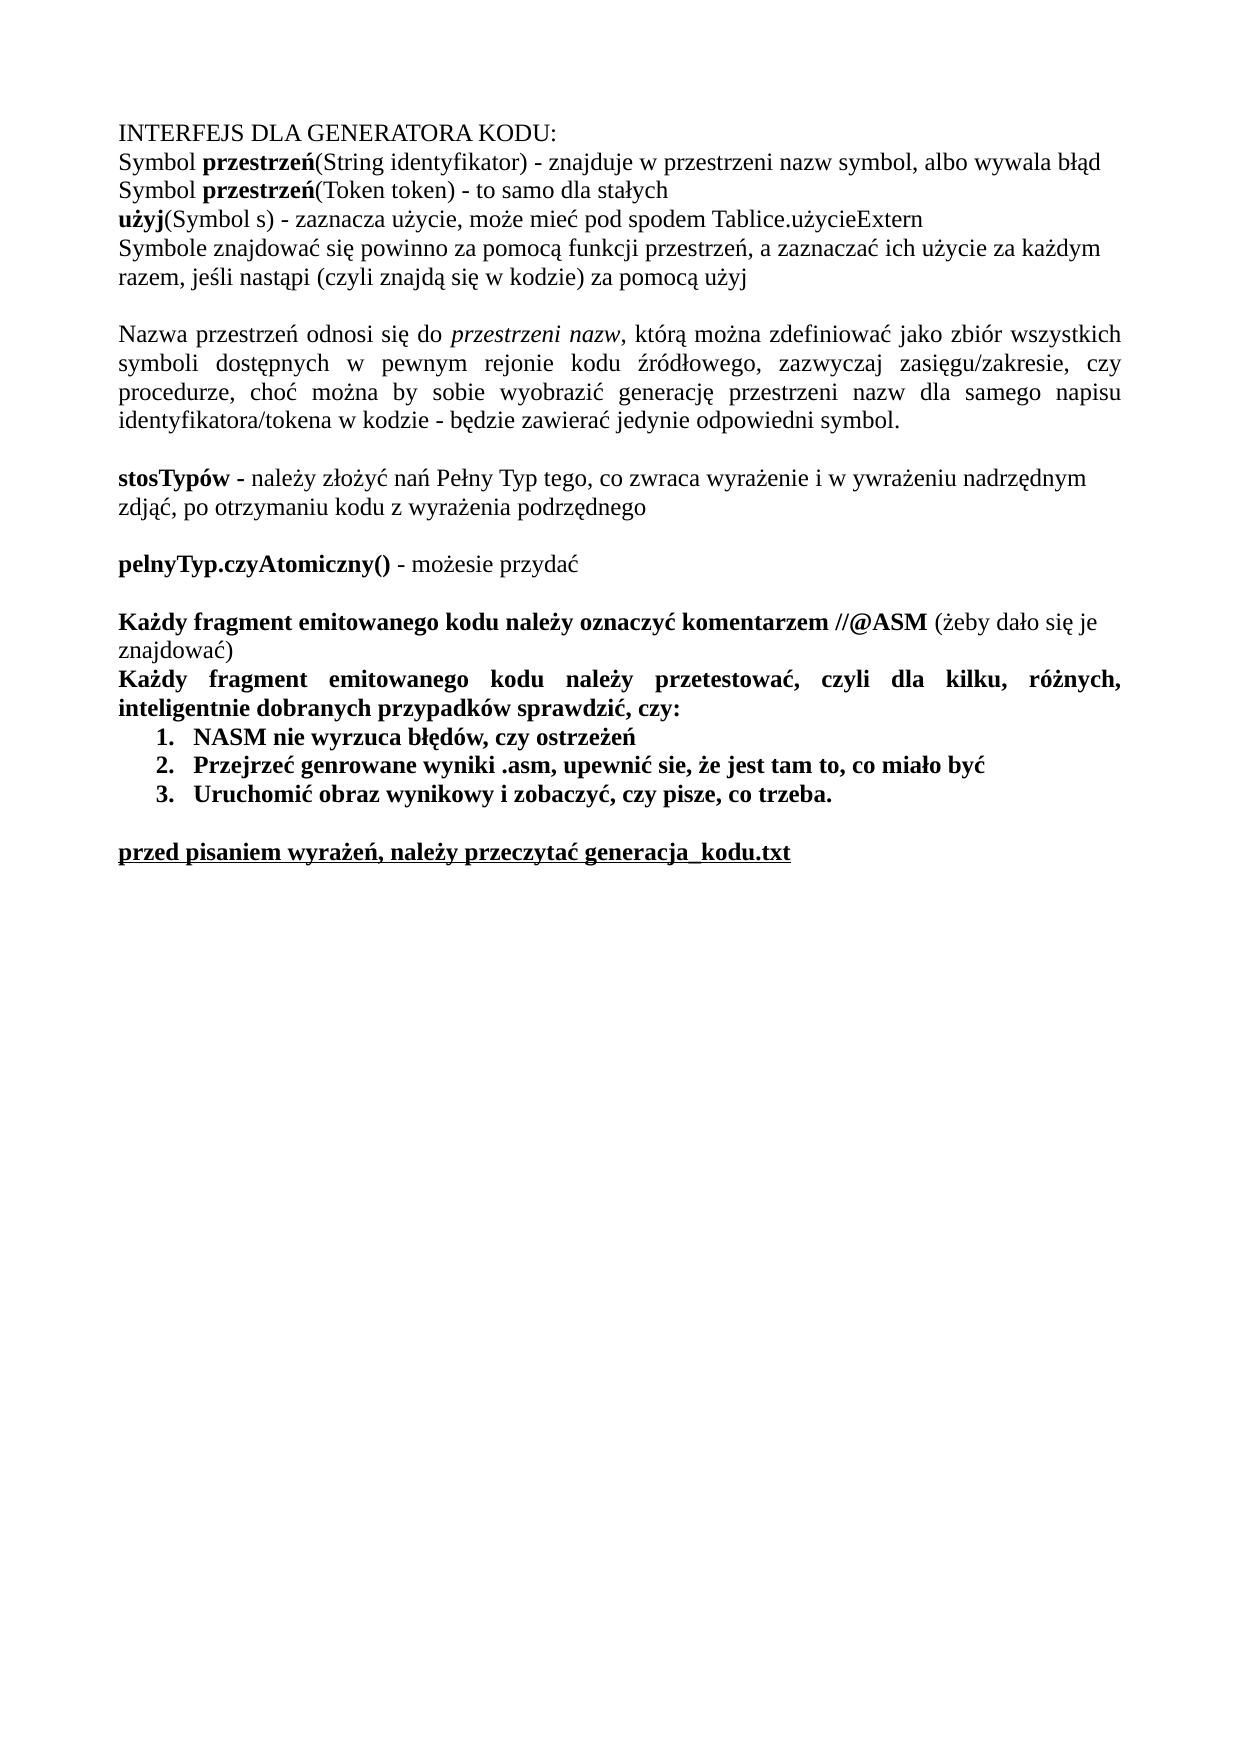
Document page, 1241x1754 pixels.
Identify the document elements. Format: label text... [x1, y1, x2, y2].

text Nazwa przestrzeń odnosi się do przestrzeni nazw, którą można zdefiniować jako zbiór wszystkich symboli dostępnych w pewnym rejonie kodu źródłowego, zazwyczaj zasięgu/zakresie, czy procedurze, choć można by sobie wyobrazić generację przestrzeni nazw dla samego napisu identyfikatora/tokena w kodzie - będzie zawierać jedynie odpowiedni symbol. [118, 319, 1122, 434]
text INTERFEJS DLA GENERATORA KODU: [118, 118, 1122, 147]
list Przejrzeć genrowane wyniki .asm, upewnić sie, że jest tam to, co miało być [156, 751, 1122, 779]
text pelnyTyp.czyAtomiczny() - możesie przydać [118, 549, 1122, 578]
text stosTypów - należy złożyć nań Pełny Typ tego, co zwraca wyrażenie i w ywrażeniu nadrzędnym zdjąć, po otrzymaniu kodu z wyrażenia podrzędnego [118, 463, 1122, 521]
list Uruchomić obraz wynikowy i zobaczyć, czy pisze, co trzeba. [156, 779, 1122, 808]
text Symbol przestrzeń(Token token) - to samo dla stałych [118, 176, 1122, 204]
list NASM nie wyrzuca błędów, czy ostrzeżeń [156, 722, 1122, 751]
text Każdy fragment emitowanego kodu należy przetestować, czyli dla kilku, różnych, inteligentnie dobranych przypadków sprawdzić, czy: [118, 664, 1122, 722]
text przed pisaniem wyrażeń, należy przeczytać generacja_kodu.txt [118, 837, 1122, 866]
text użyj(Symbol s) - zaznacza użycie, może mieć pod spodem Tablice.użycieExtern [118, 204, 1122, 233]
text Symbole znajdować się powinno za pomocą funkcji przestrzeń, a zaznaczać ich użycie za każdym razem, jeśli nastąpi (czyli znajdą się w kodzie) za pomocą użyj [118, 233, 1122, 291]
text Symbol przestrzeń(String identyfikator) - znajduje w przestrzeni nazw symbol, albo wywala błąd [118, 147, 1122, 176]
text Każdy fragment emitowanego kodu należy oznaczyć komentarzem //@ASM (żeby dało się je znajdować) [118, 607, 1122, 664]
